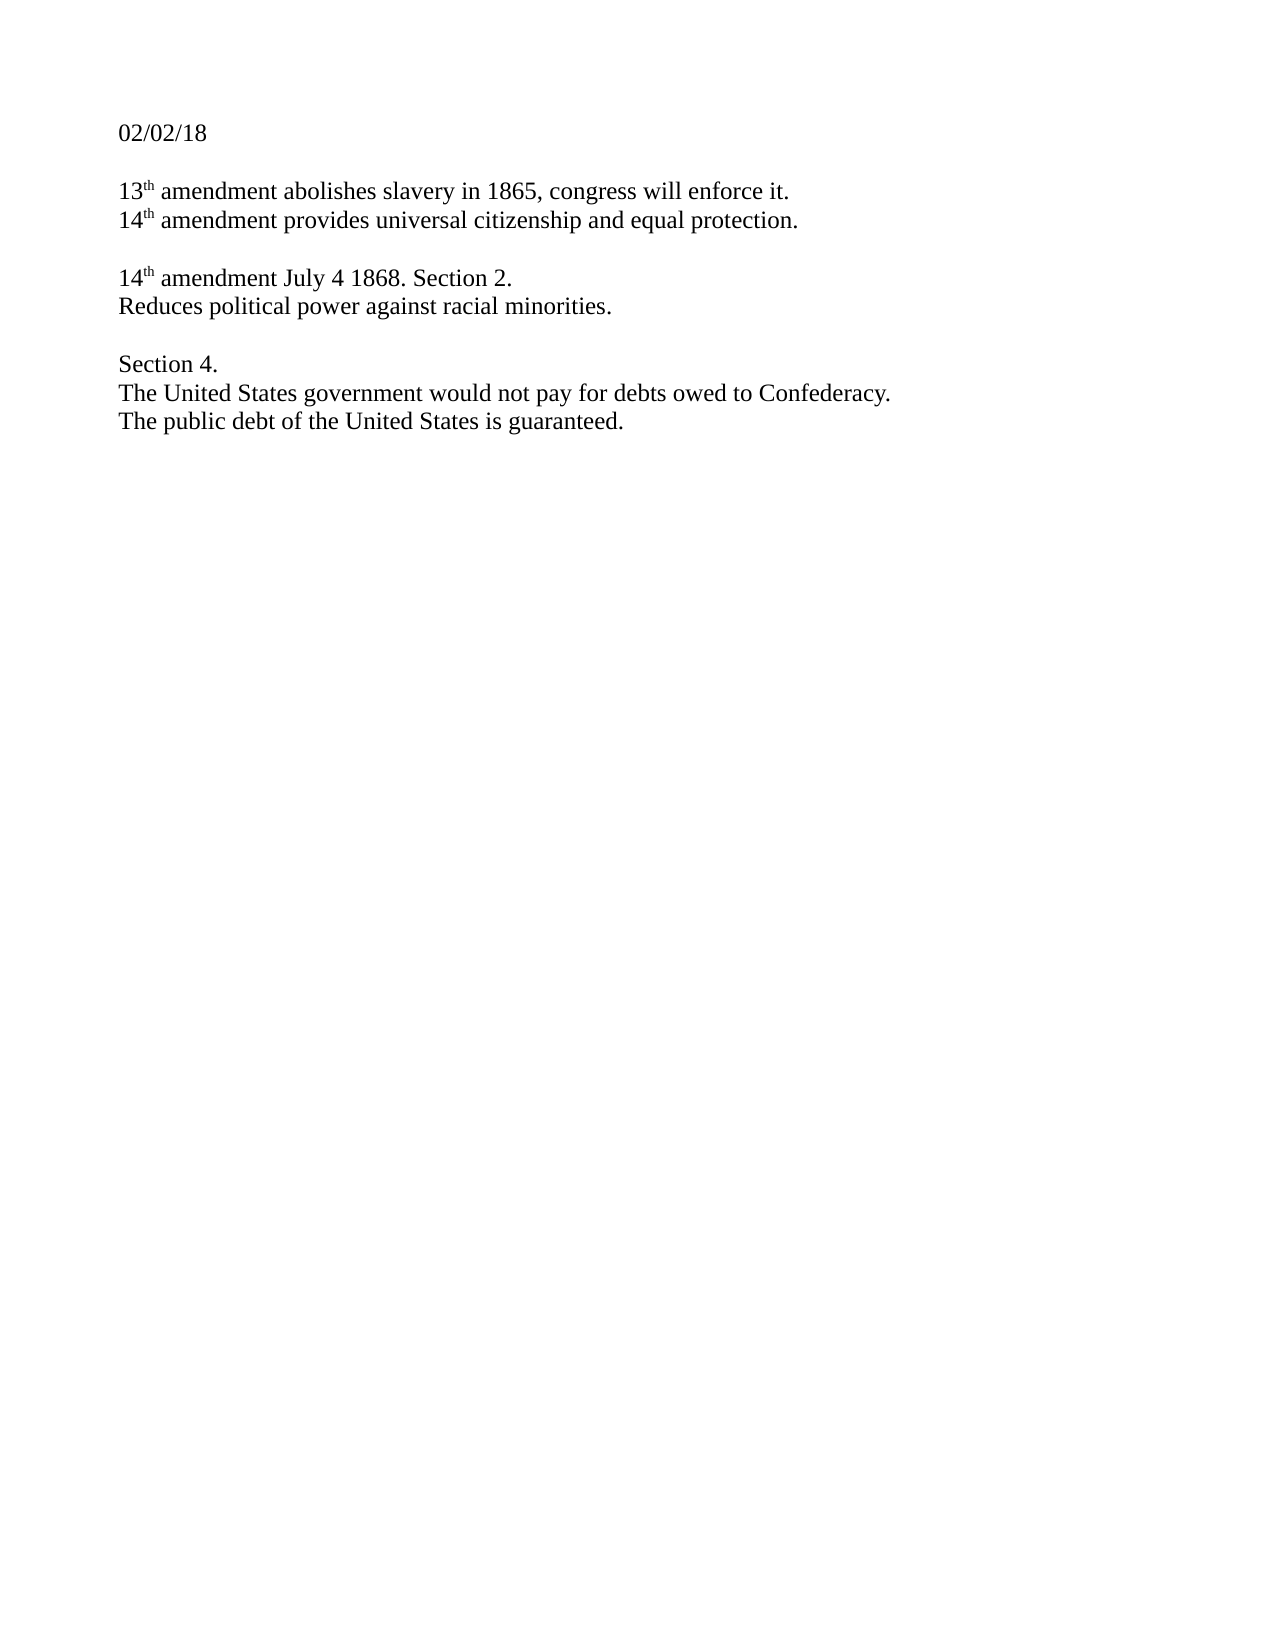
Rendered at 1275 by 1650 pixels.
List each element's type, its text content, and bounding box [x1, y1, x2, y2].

text Reduces political power against racial minorities. [118, 291, 1157, 320]
text The United States government would not pay for debts owed to Confederacy. [118, 378, 1157, 406]
text Section 4. [118, 349, 1157, 378]
text 14th amendment July 4 1868. Section 2. [118, 263, 1157, 291]
text 14th amendment provides universal citizenship and equal protection. [118, 205, 1157, 234]
text 13th amendment abolishes slavery in 1865, congress will enforce it. [118, 176, 1157, 205]
text The public debt of the United States is guaranteed. [118, 406, 1157, 435]
